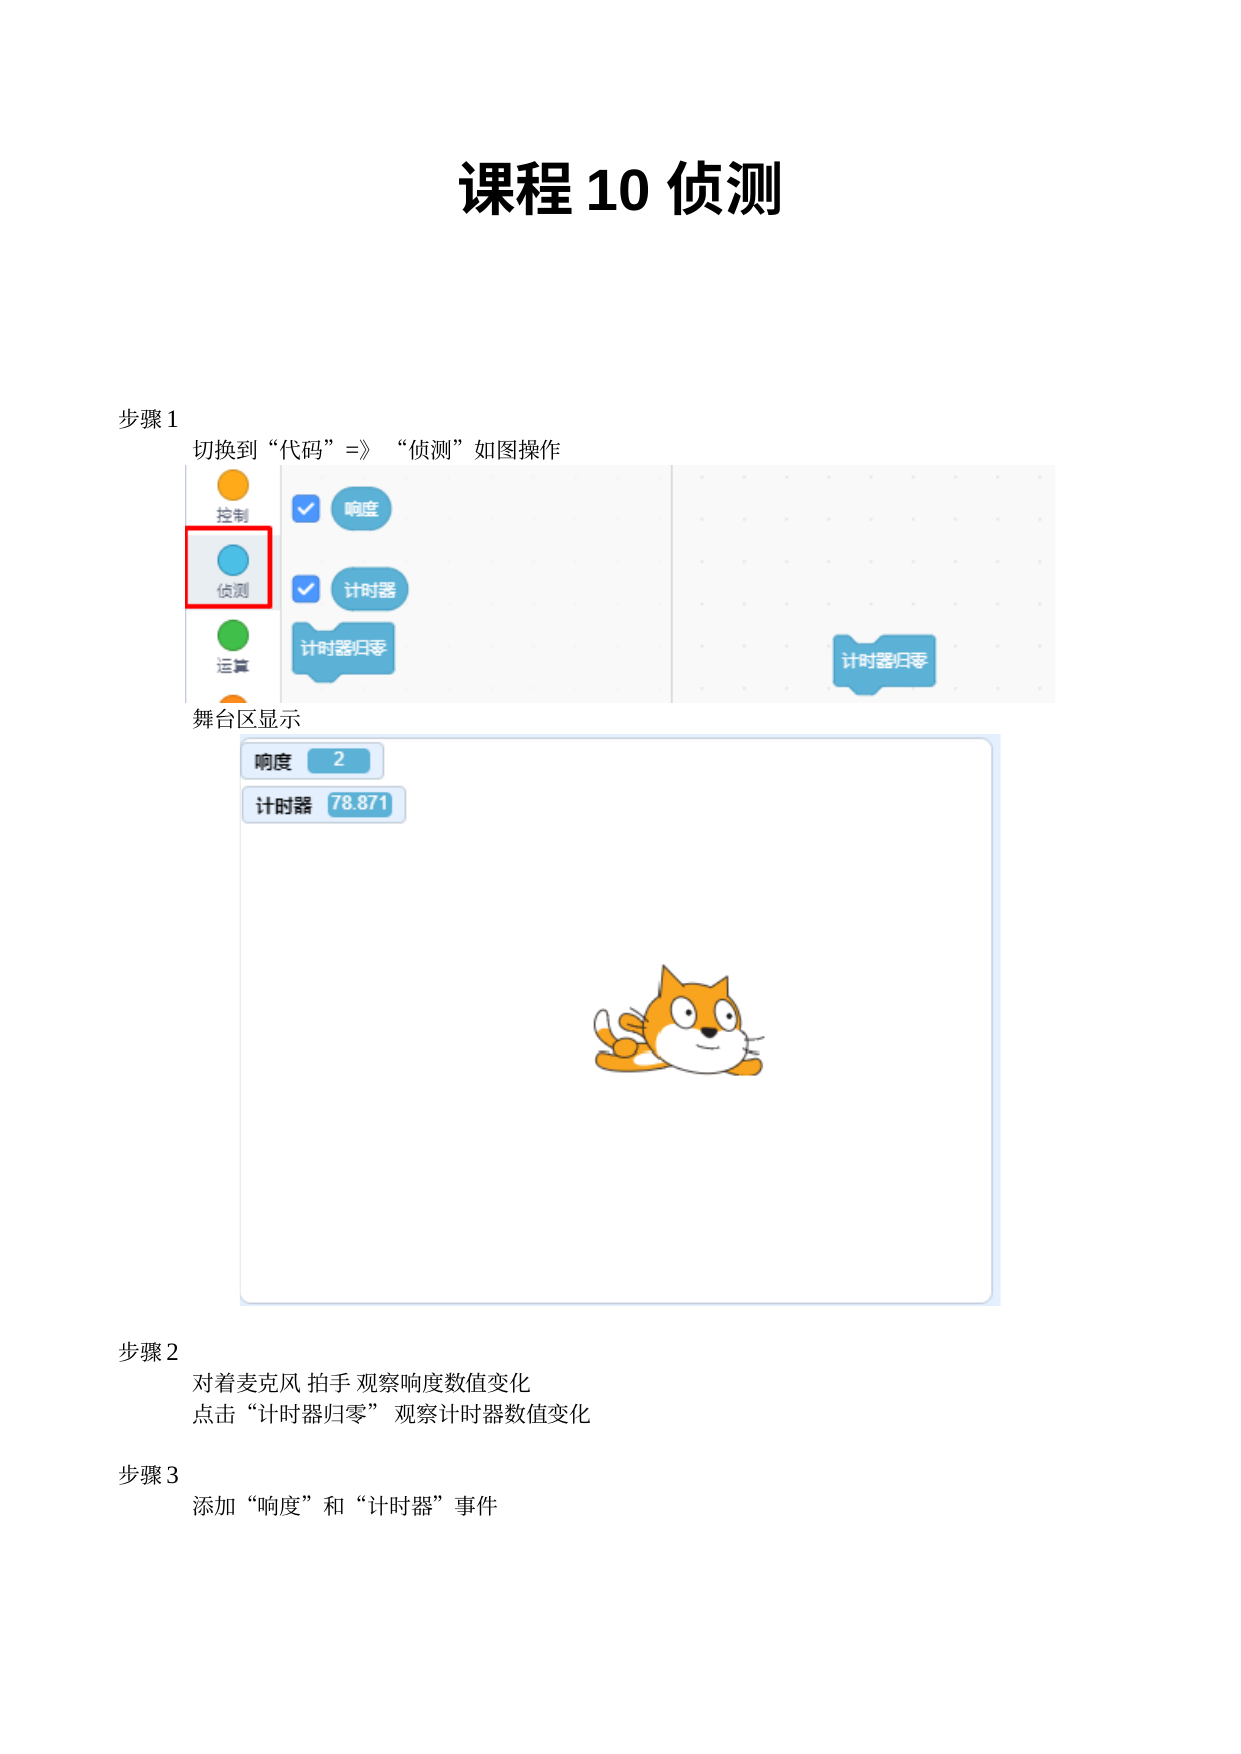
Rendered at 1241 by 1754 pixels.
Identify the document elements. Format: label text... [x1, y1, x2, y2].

picture [239, 734, 1001, 1306]
text 切换到“代码”=》 “侦测”如图操作 [118, 434, 1122, 465]
picture [185, 465, 1056, 703]
text 步骤2 [118, 1335, 1122, 1366]
text 步骤1 [118, 402, 1122, 434]
title 课程10 侦测 [118, 143, 1122, 228]
text 舞台区显示 [118, 465, 1122, 734]
text 对着麦克风 拍手 观察响度数值变化 [118, 1366, 1122, 1398]
text 添加“响度”和“计时器”事件 [118, 1489, 1122, 1521]
text 步骤3 [118, 1458, 1122, 1489]
text 点击“计时器归零” 观察计时器数值变化 [118, 1398, 1122, 1429]
